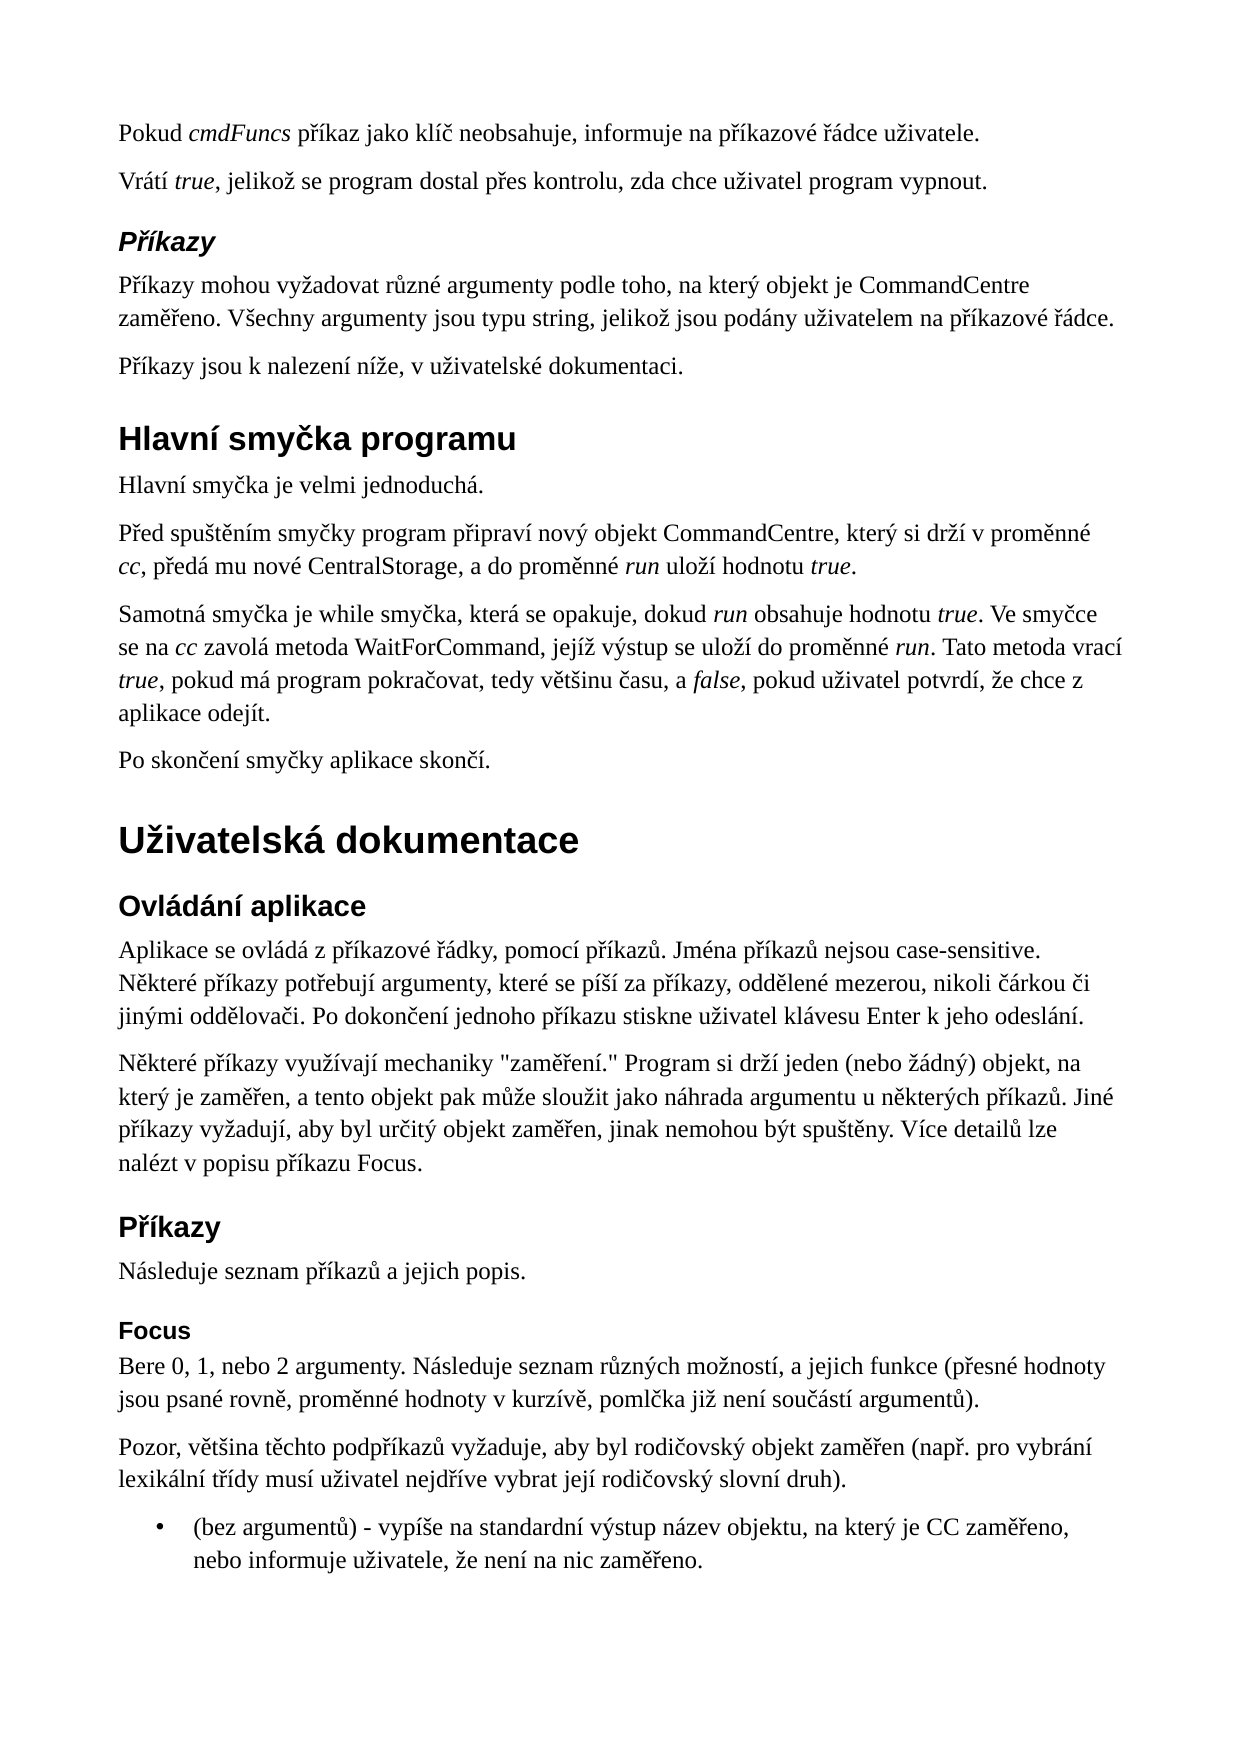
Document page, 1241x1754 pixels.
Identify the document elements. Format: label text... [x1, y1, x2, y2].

text Hlavní smyčka je velmi jednoduchá. [118, 470, 1122, 499]
subtitle Hlavní smyčka programu [118, 419, 1122, 458]
text Po skončení smyčky aplikace skončí. [118, 745, 1122, 774]
text Samotná smyčka je while smyčka, která se opakuje, dokud run obsahuje hodnotu true. Ve smyčce se na cc zavolá metoda WaitForCommand, jejíž výstup se uloží do proměnné run. Tato metoda vrací true, pokud má program pokračovat, tedy většinu času, a false, pokud uživatel potvrdí, že chce z aplikace odejít. [118, 599, 1122, 726]
text Příkazy mohou vyžadovat různé argumenty podle toho, na který objekt je CommandCentre zaměřeno. Všechny argumenty jsou typu string, jelikož jsou podány uživatelem na příkazové řádce. [118, 270, 1122, 332]
subtitle Uživatelská dokumentace [118, 818, 1122, 862]
text Vrátí true, jelikož se program dostal přes kontrolu, zda chce uživatel program vypnout. [118, 166, 1122, 194]
text Před spuštěním smyčky program připraví nový objekt CommandCentre, který si drží v proměnné cc, předá mu nové CentralStorage, a do proměnné run uloží hodnotu true. [118, 518, 1122, 580]
text Následuje seznam příkazů a jejich popis. [118, 1256, 1122, 1285]
text Aplikace se ovládá z příkazové řádky, pomocí příkazů. Jména příkazů nejsou case-sensitive. Některé příkazy potřebují argumenty, které se píší za příkazy, oddělené mezerou, nikoli čárkou či jinými oddělovači. Po dokončení jednoho příkazu stiskne uživatel klávesu Enter k jeho odeslání. [118, 935, 1122, 1030]
subtitle Focus [118, 1316, 1122, 1345]
text Pokud cmdFuncs příkaz jako klíč neobsahuje, informuje na příkazové řádce uživatele. [118, 118, 1122, 147]
list (bez argumentů) - vypíše na standardní výstup název objektu, na který je CC zaměřeno, nebo informuje uživatele, že není na nic zaměřeno. [156, 1512, 1122, 1574]
text Některé příkazy využívají mechaniky "zaměření." Program si drží jeden (nebo žádný) objekt, na který je zaměřen, a tento objekt pak může sloužit jako náhrada argumentu u některých příkazů. Jiné příkazy vyžadují, aby byl určitý objekt zaměřen, jinak nemohou být spuštěny. Více detailů lze nalézt v popisu příkazu Focus. [118, 1048, 1122, 1176]
text Bere 0, 1, nebo 2 argumenty. Následuje seznam různých možností, a jejich funkce (přesné hodnoty jsou psané rovně, proměnné hodnoty v kurzívě, pomlčka již není součástí argumentů). [118, 1351, 1122, 1413]
subtitle Příkazy [118, 226, 1122, 258]
text Pozor, většina těchto podpříkazů vyžaduje, aby byl rodičovský objekt zaměřen (např. pro vybrání lexikální třídy musí uživatel nejdříve vybrat její rodičovský slovní druh). [118, 1432, 1122, 1493]
subtitle Ovládání aplikace [118, 889, 1122, 922]
subtitle Příkazy [118, 1210, 1122, 1243]
text Příkazy jsou k nalezení níže, v uživatelské dokumentaci. [118, 351, 1122, 379]
